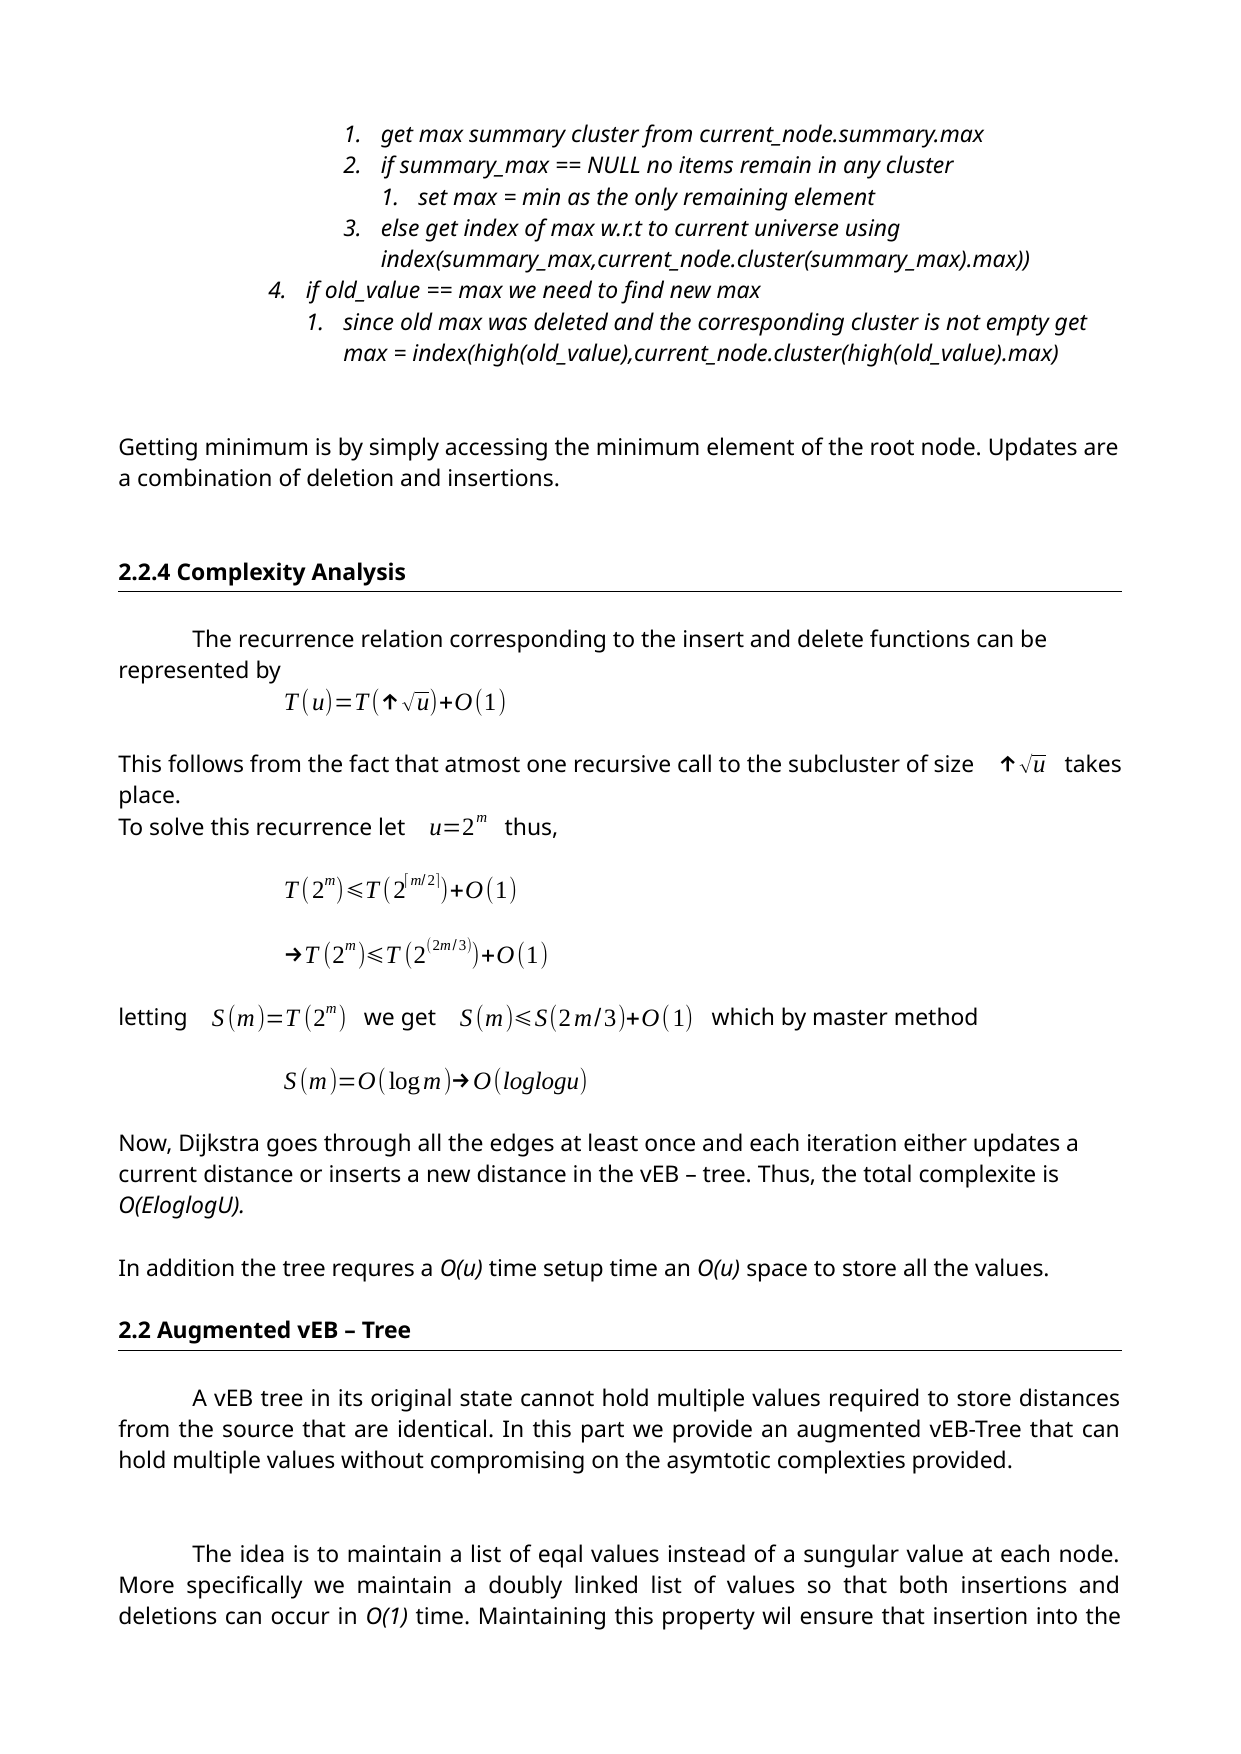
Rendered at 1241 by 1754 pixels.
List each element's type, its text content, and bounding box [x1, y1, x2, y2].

text letting we get which by master method [118, 1001, 1122, 1033]
text 2.2.4 Complexity Analysis [118, 556, 1122, 591]
text In addition the tree requres a O(u) time setup time an O(u) space to store all the values. [118, 1252, 1122, 1283]
text This follows from the fact that atmost one recursive call to the subcluster of size takes place. [118, 748, 1122, 811]
list get max summary cluster from current_node.summary.max [343, 118, 1122, 149]
list since old max was deleted and the corresponding cluster is not empty get max = index(high(old_value),current_node.cluster(high(old_value).max) [306, 306, 1122, 368]
list if summary_max == NULL no items remain in any cluster [343, 149, 1122, 181]
text Getting minimum is by simply accessing the minimum element of the root node. Updates are a combination of deletion and insertions. [118, 431, 1122, 493]
text Now, Dijkstra goes through all the edges at least once and each iteration either updates a current distance or inserts a new distance in the vEB – tree. Thus, the total complexite is O(EloglogU). [118, 1127, 1122, 1221]
text The idea is to maintain a list of eqal values instead of a sungular value at each node. More specifically we maintain a doubly linked list of values so that both insertions and deletions can occur in O(1) time. Maintaining this property wil ensure that insertion into the [118, 1538, 1122, 1631]
text The recurrence relation corresponding to the insert and delete functions can be represented by [118, 623, 1122, 685]
text To solve this recurrence let thus, [118, 811, 1122, 842]
list else get index of max w.r.t to current universe using index(summary_max,current_node.cluster(summary_max).max)) [343, 212, 1122, 274]
list if old_value == max we need to find new max [268, 274, 1122, 306]
list set max = min as the only remaining element [381, 181, 1122, 212]
text 2.2 Augmented vEB – Tree [118, 1314, 1122, 1350]
text A vEB tree in its original state cannot hold multiple values required to store distances from the source that are identical. In this part we provide an augmented vEB-Tree that can hold multiple values without compromising on the asymtotic complexties provided. [118, 1381, 1122, 1475]
